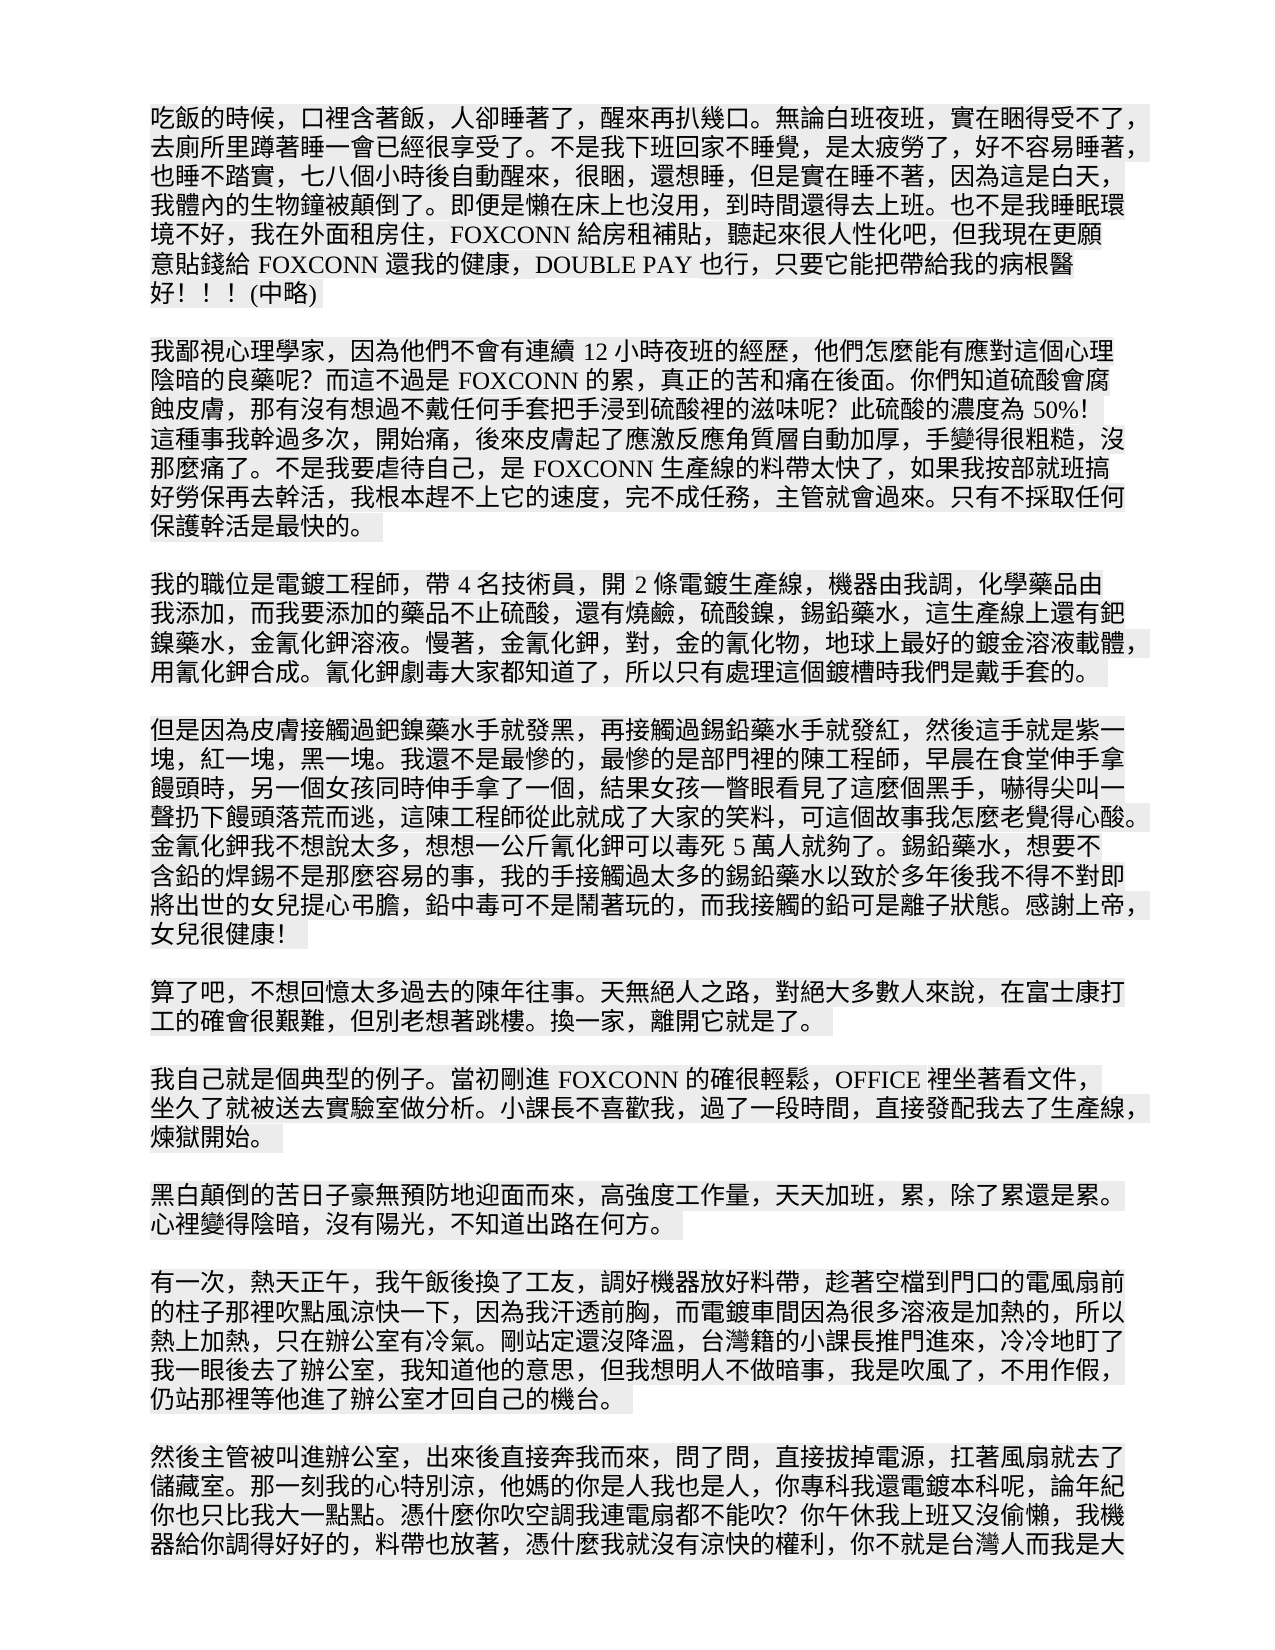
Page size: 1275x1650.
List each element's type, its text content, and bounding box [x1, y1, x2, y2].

text 卡韓政變 (58)：我真不敢相信我的眼睛 陳真 2019. 05. 25. 蔡英文在上星期的 "總統就職三周年" 演講中提到，她很 "心疼" 勞工不能加班。郭台銘馬上炮轟蔡英文說："台灣勞工需要的是加薪，不是加班"。當我看到這報導，真是不敢相信我的眼睛。 待會兒天亮就得搭車北上，今天要靜站。臨睡前，勉強再挖出點時間寫東西，沒法像過去寫那麼快了，因為我的眼睛這兩天出了點大麻煩，每天 "雷電交加"，正緊急搶救視力中。我原本還以為是我看錯了，他媽的郭台銘居然會說出這種話？"台灣勞工需要的是加薪，不是加班"？？？？？真是很不可思議，他不是向來最喜歡強調勞工應該多多加班的嗎？ 比方說，就在去年 (2018年) 六月中旬，美國的非營利組織「中國勞工觀察」（China Labor Watch）發表了一份將近一百頁的詳細報告，指證歷歷，揭露鴻海的湖南衡陽廠之工作環境惡劣，不但嚴重超時工作，而且為節省成本，非法雇用大量派遣工，低薪，訓練不足，違反中國法律。 「中國勞工觀察」這項調查費時甚久，在九個月的調查過程中發現，鴻海衡陽廠竟然有高達四成以上是派遣工，遠遠超過中國法律規定之10%上限。而且，這些非法派遣工之加班費僅以一般時薪給付，而非依照中國法律規定的一點五倍時薪。更誇張的是，每個月加班超過100個小時，遠超過中國法律規定之36小時，很多勞工甚至連續工作14天。 你知道郭台銘看到這份報告之後什麼反應嗎？他馬上破口大罵說中國政府規定之每個月36小時之加班上限根本是 "不合時宜"，揚言要和中國政府溝通，讓員工多多加班。面對血汗工廠之各方指控，郭董向來 "霸氣十足"，表明他根本沒在怕，甚至多次痛罵批評者是垃圾、走狗等等。 郭董有句名言說："只要合法，血汗工廠有什麼不好？" 問題是，他之所作所為不但非法，而且嚴重違法超標，只求利潤的最大化；甚至還很得意地說，很多人排隊搶著來應徵工作呢。 再舉個例，2016年的六、七月，台灣不是正吵著要不要恢復勞工的七天國定假日嗎？郭董也是跳出來開罵說休什麼假，"台灣勞工的假太多了"！他還說了些名言。他說： "這就跟小孩念書一樣，學校如果常常放假，當家長的一定很不開心，因為這樣的小孩以後不會有出息。如果每個人都想放假，都不想去煮飯洗碗，這樣真的好嗎？" 我怕被郭台銘控告，所以我講這些全都是有憑有據，畢竟這些都只是不久之前的事，真想不到他竟然會跳出來 "炮轟" 蔡英文，居然會說 "台灣勞工需要的是加薪，不是加班"。 我知道很多腦殘會被這混蛋所騙，我也很無奈，畢竟郭董關於勞工福利與權利之種種充滿強烈敵意之荒腔走板言論與違法行徑，簡直罄竹難書。別說加薪，許多時候連應有的薪資也要違法給付，遠低於合法工資。 再比方說，面對富士康十多名員工跳樓自殺以及數不清的違法爭議，美國非營利組織公平勞動協會 (Fair Labor Association) 在 2012年3月發表一份詳細調查報告： https://bit.ly/2M8H2Zu 這份報告其實相當避重就輕，因此招來國際上諸多批評，但它依然指出了富士康多達50幾項的違法行徑，包括嚴重超時工作 (將近八成的員工違法超時加班)、技術性扣減應有之加班給付 (例如讓你加班29分鐘，不滿半小時，你將一毛錢加班費也拿不到)，以及工作環境安全性不足，大多數員工對於己身之健康與基本安全感到憂慮，對於公司之所謂 "安全與健康委員會" 之存在與功能，幾乎一無所知。至於理應由工人組成之 "工人委員會"，事實上卻是由公司一手掌控，形同虛設，八、九成的員工根本不知道這個組織的存在，並且不相信它能為員工謀福利爭權利。 這份報告，事實上已經相當程度美化了富士康 (後續還有好幾份改進追蹤報告)。可是，當它一公佈時，"霸氣十足" 的郭董仍然還是馬上大聲開嗆。他說： 「美國人也很奇怪，他老是找自己的 (美國) 公司麻煩。難道三星就沒有問題？如果我們對於任何員工有任何不合理的要求，老早員工就不會像現在 (踴躍來應徵)，我們只要1個，都會來3個 (應徵)。」對於血汗工廠的指控，郭董表示不在乎。 一個公司好壞是比較的，沒有最好，只有更好；沒有最爛，只有更爛。我相信，相對於其它許多公司，郭董的事業帝國應該算是 "還不錯" 的。問題是，你不能睜眼說瞎話。不合理就是不合理，不合法就是不合法，沒人性就是沒人性，你不能故意視而不見，更不能講一套做一套。如今為了選總統騙選票，居然連一些他過去所痛罵為垃圾人渣的言論與思維，如今卻反而成為他炮轟他人的漂亮說詞，真的是太無恥了，難道他真以為大家全是腦殘？隨便他唬弄？而我講的這些，其實不過滄海一粟。 看郭董為了選總統，諸多睜眼瞎話騙選票，我真不敢相信我的眼睛。這兩天眼睛出事，往後恐怕沒法多寫，只能盡量。仍然還是那句老話，路見不平，滑鼠相助。更讓我憤怒的是郭董陣營無數爪牙每天不斷造謠抹黑韓國瑜，真是卑鄙無恥到極點。我們就算面對一個仇人或大惡棍，也不該抹黑，更何況是面對自己的朋友或他所謂的 "心目中的英雄"。 權位利益誘惑再大，政治再怎麼鬥爭，都不該泯滅良知，顛倒黑白，傷害無辜者。我知道，一個人打不過全面被掌控的媒體之造謠抹黑，一個人也打不過那麼多無恥爪牙與走狗，但一個人總有一個人的良知與義憤。 底下據說是富士康員工寫的一篇文章之摘錄，必讀。摘自芋傳媒： https://taronews.tw/2019/05/22/348905/ ============== 回顧富士康跳樓真相：百度上的員工證言 2019-05-22 那些自稱學富五車的心理學家，心理醫生們，你們怎麼能理解感受到一個 25 歲小夥被超時強制加班的痛苦？在高強度勞動環境中，每一個月每天站著工作 12 小時白班，然後在下個月 12 小時夜班，如此輪換 6 個月，沒有一個禮拜天，沒有一個小時的 HOUR OFF。我累了，我朋友周日來看我，不加班行嗎？不行！主管很堅定！這樣的日子包括了國慶節！ 醒來在黑夜，入睡在黎明，請問這是人過的日子嗎？ 我告訴你，人是可以走路睡覺的，邁著步子，邊走邊睡，走上幾步，睜隻眼睛瞟一眼，繼續邊走邊睡。 吃飯的時候，口裡含著飯，人卻睡著了，醒來再扒幾口。無論白班夜班，實在睏得受不了，去廁所里蹲著睡一會已經很享受了。不是我下班回家不睡覺，是太疲勞了，好不容易睡著，也睡不踏實，七八個小時後自動醒來，很睏，還想睡，但是實在睡不著，因為這是白天，我體內的生物鐘被顛倒了。即便是懶在床上也沒用，到時間還得去上班。也不是我睡眠環境不好，我在外面租房住，FOXCONN 給房租補貼，聽起來很人性化吧，但我現在更願意貼錢給 FOXCONN 還我的健康，DOUBLE PAY 也行，只要它能把帶給我的病根醫好！！！(中略) 我鄙視心理學家，因為他們不會有連續 12 小時夜班的經歷，他們怎麼能有應對這個心理陰暗的良藥呢？而這不過是 FOXCONN 的累，真正的苦和痛在後面。你們知道硫酸會腐蝕皮膚，那有沒有想過不戴任何手套把手浸到硫酸裡的滋味呢？此硫酸的濃度為 50%！這種事我幹過多次，開始痛，後來皮膚起了應激反應角質層自動加厚，手變得很粗糙，沒那麼痛了。不是我要虐待自己，是 FOXCONN 生產線的料帶太快了，如果我按部就班搞好勞保再去幹活，我根本趕不上它的速度，完不成任務，主管就會過來。只有不採取任何保護幹活是最快的。 我的職位是電鍍工程師，帶 4 名技術員，開 2 條電鍍生產線，機器由我調，化學藥品由我添加，而我要添加的藥品不止硫酸，還有燒鹼，硫酸鎳，錫鉛藥水，這生產線上還有鈀鎳藥水，金氰化鉀溶液。慢著，金氰化鉀，對，金的氰化物，地球上最好的鍍金溶液載體，用氰化鉀合成。氰化鉀劇毒大家都知道了，所以只有處理這個鍍槽時我們是戴手套的。 但是因為皮膚接觸過鈀鎳藥水手就發黑，再接觸過錫鉛藥水手就發紅，然後這手就是紫一塊，紅一塊，黑一塊。我還不是最慘的，最慘的是部門裡的陳工程師，早晨在食堂伸手拿饅頭時，另一個女孩同時伸手拿了一個，結果女孩一瞥眼看見了這麼個黑手，嚇得尖叫一聲扔下饅頭落荒而逃，這陳工程師從此就成了大家的笑料，可這個故事我怎麼老覺得心酸。金氰化鉀我不想說太多，想想一公斤氰化鉀可以毒死 5 萬人就夠了。錫鉛藥水，想要不含鉛的焊錫不是那麼容易的事，我的手接觸過太多的錫鉛藥水以致於多年後我不得不對即將出世的女兒提心弔膽，鉛中毒可不是鬧著玩的，而我接觸的鉛可是離子狀態。感謝上帝，女兒很健康！ 算了吧，不想回憶太多過去的陳年往事。天無絕人之路，對絕大多數人來說，在富士康打工的確會很艱難，但別老想著跳樓。換一家，離開它就是了。 我自己就是個典型的例子。當初剛進 FOXCONN 的確很輕鬆，OFFICE 裡坐著看文件，坐久了就被送去實驗室做分析。小課長不喜歡我，過了一段時間，直接發配我去了生產線，煉獄開始。 黑白顛倒的苦日子豪無預防地迎面而來，高強度工作量，天天加班，累，除了累還是累。心裡變得陰暗，沒有陽光，不知道出路在何方。 有一次，熱天正午，我午飯後換了工友，調好機器放好料帶，趁著空檔到門口的電風扇前的柱子那裡吹點風涼快一下，因為我汗透前胸，而電鍍車間因為很多溶液是加熱的，所以熱上加熱，只在辦公室有冷氣。剛站定還沒降溫，台灣籍的小課長推門進來，冷冷地盯了我一眼後去了辦公室，我知道他的意思，但我想明人不做暗事，我是吹風了，不用作假，仍站那裡等他進了辦公室才回自己的機台。 然後主管被叫進辦公室，出來後直接奔我而來，問了問，直接拔掉電源，扛著風扇就去了儲藏室。那一刻我的心特別涼，他媽的你是人我也是人，你專科我還電鍍本科呢，論年紀你也只比我大一點點。憑什麼你吹空調我連電扇都不能吹？你午休我上班又沒偷懶，我機器給你調得好好的，料帶也放著，憑什麼我就沒有涼快的權利，你不就是台灣人而我是大陸人嗎？ 正是在 FOXCONN 的經歷，才讓我明白其實人天生就不是平等的，歧視是永遠存在的。(中略) 其實 FOXCONN 的問題主要有倆個，強制加班問題，還有一個問題就是夜班。這倆問題看起來簡單，卻是郭台銘的利益核心所在。 強制加班沒有規定，但是這是不成文的規定。正常情況下應該 3 班制，但 3 班的用工成本會高於 2 班。所以我的部門就基本沒實行過 3 班制，2 班連軸轉。具體經濟賬你們自己算一下吧，不是郭台銘請不起工人，是選擇讓工人更累一點的 2 班制更符合他的利益，1.5 倍加班費他可以付，但是因為工資基數很低，加班費也沒多少錢。 一旦訂單減少的時候，還可以很容易恢復到 2 班工作的常態。工人少，管理成本就低。至於工人是否忍受 12 小時一個月而去跳樓，那不是郭台銘的事。以前有個女記者不知道天高地厚報道了富士康的超時強制加班問題，郭台銘立即惱羞成怒，對該女記者提出 3000 萬的訴訟，把女記者嚇傻了，他生氣的原因自明。其實同樣的生產廠房設備，郭台銘賺取的利潤是最高的，要不然代工廠那麼多，只有他做得最大。 還有夜班問題，想想吧，當 EPSON 的員工都 10：00 下班睡覺，而 FOXCONN 依然生產不息，哪個創造的剩餘價值更大？夜班的問題影響主要是生理和心理的，12小時夜班，你的身體卻少陽光的滋潤，我那時累不說，而且心理真的很陰暗。就是悲觀，看不到自己的未來。而別人似乎都比我快樂。我受不了夜班，但是我發現有一部分人就沒事，也不會頭痛。 我不知道跳樓的是否因為這 2 個原因的影響。 但我還真知道，在 FOXCONN 生產線上的，還真免不了強制加班和倒夜班，因為他的生產線一定是 24 小時全開才利潤最大化。 沒有理由哪個員工永遠上白班，而別人就只上夜班，輪班是規定。 至於員工為何會忍受強制加班，我從自身的原因分析發現：那時的我初出茅廬，剛走上社會參加工作，聽話的慣性思維還在，生產任務在那裡擺著，主管在加班，我不加班即不被允許，道義上也似乎也說不過去，因為大家都加班，我不加班好像給別人造成不便。 剛出來的人，個人意識還沒崛起，對資本家的雇傭關系並沒清醒的認識。 受不了的，別跳樓，幹點別的也行。不要聽郭台銘忽悠，什麼感情問題，在深圳有感情問題的男男女女多去了，都跳樓了？別聽那些不要臉的專家忽悠：低於全國的自殺水平！那些專家都是重金聘請的！要不下次這種發錢的事靠邊站。郭台銘特迷信風水，據說，富士康總部之所以在龍華油松這個奇怪的地方，就是風水師勘察的結果！！那些記者也是，卧底的時候沒有真正到生產線上幹一個月夜班，然後看看自己的心理變化，就明白了。要是不明白，幹 3 個月後看看不再年輕的自己會不會瘋掉？ [150, 75, 1125, 1560]
